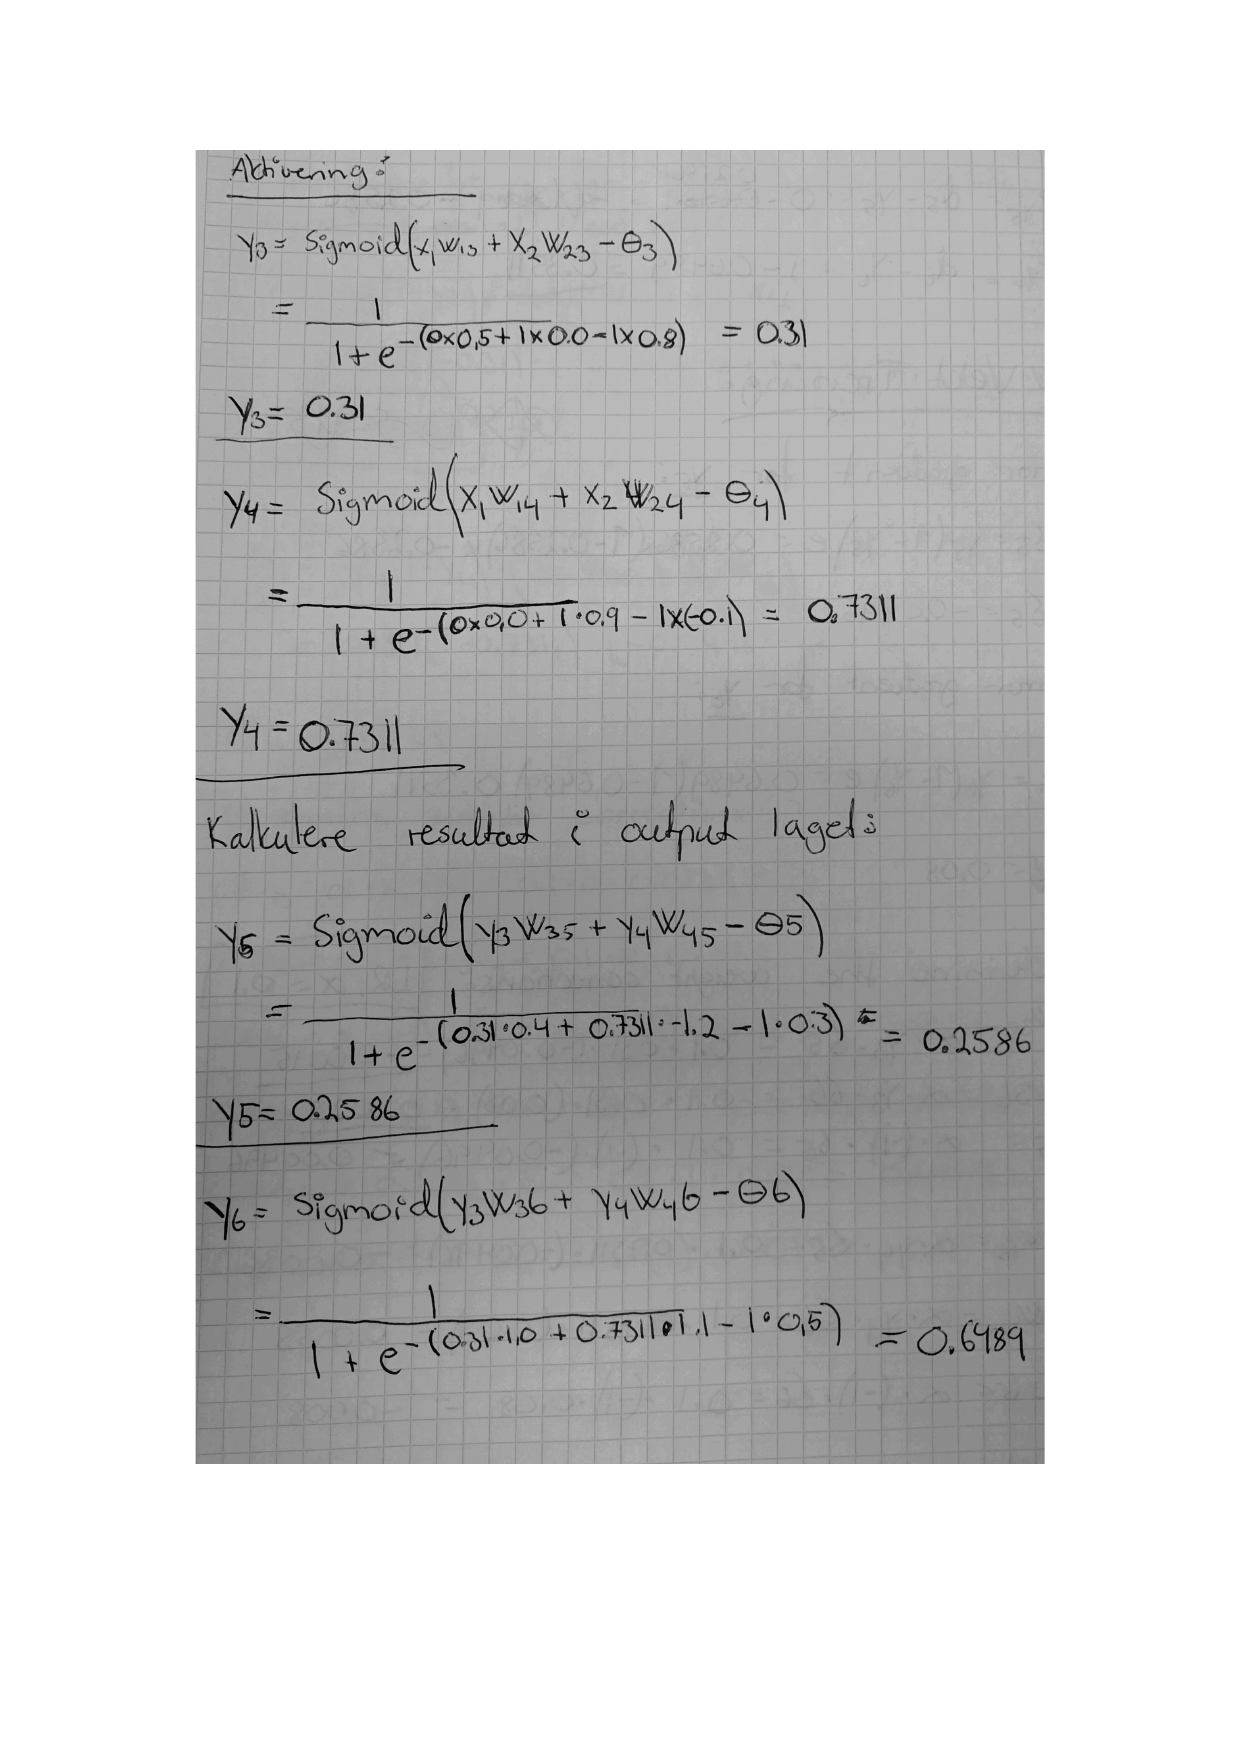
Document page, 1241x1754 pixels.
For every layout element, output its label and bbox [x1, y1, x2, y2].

picture [195, 150, 1045, 1464]
